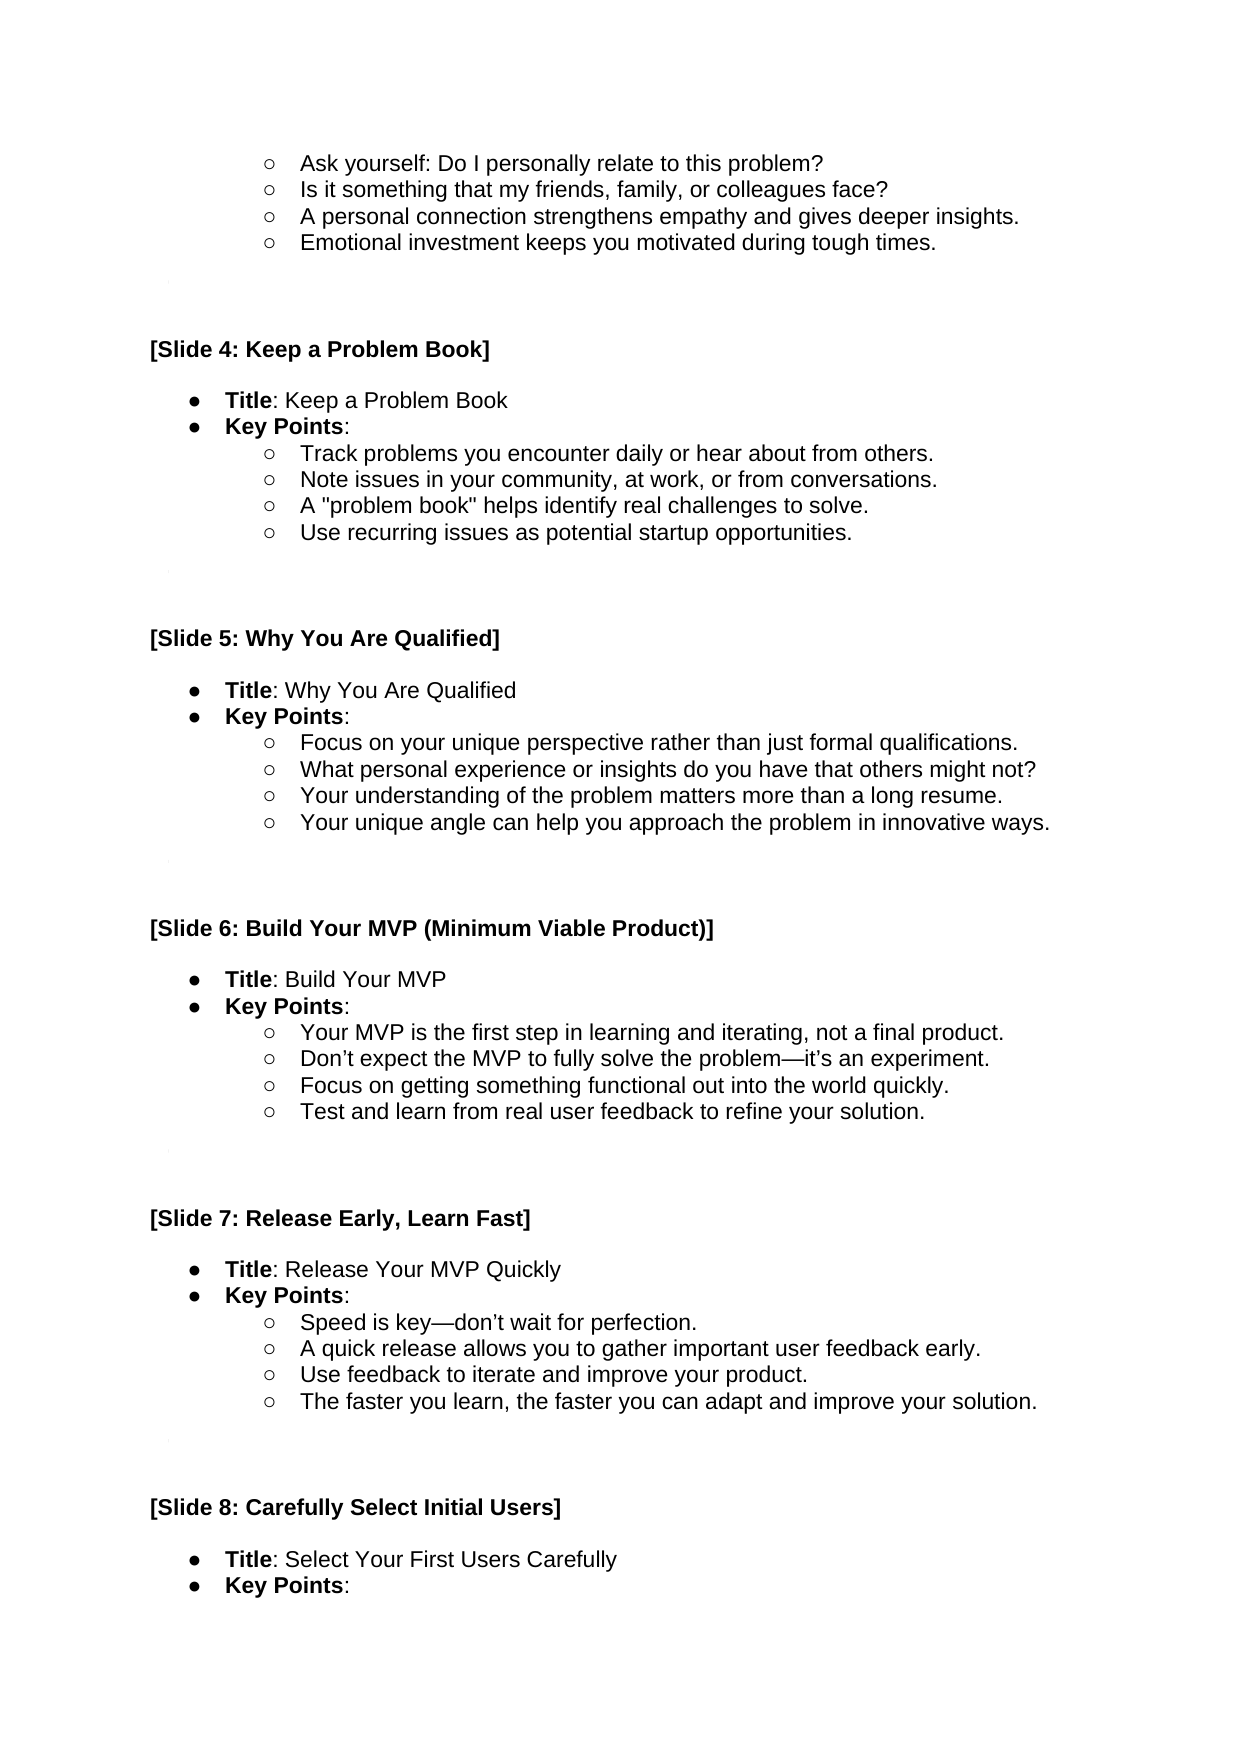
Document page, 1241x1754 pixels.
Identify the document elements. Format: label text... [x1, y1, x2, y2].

list A quick release allows you to gather important user feedback early. [262, 1335, 1090, 1361]
list Key Points: [187, 703, 1090, 729]
list Key Points: [187, 413, 1090, 440]
list Your MVP is the first step in learning and iterating, not a final product. [262, 1019, 1090, 1045]
list Title: Keep a Problem Book [187, 387, 1090, 413]
list Track problems you encounter daily or hear about from others. [262, 440, 1090, 466]
list Ask yourself: Do I personally relate to this problem? [262, 150, 1090, 176]
list The faster you learn, the faster you can adapt and improve your solution. [262, 1388, 1090, 1414]
list Title: Build Your MVP [187, 966, 1090, 993]
list A personal connection strengthens empathy and gives deeper insights. [262, 203, 1090, 229]
list Note issues in your community, at work, or from conversations. [262, 466, 1090, 492]
list Key Points: [187, 993, 1090, 1019]
text [Slide 4: Keep a Problem Book] [150, 336, 1090, 362]
list Your unique angle can help you approach the problem in innovative ways. [262, 808, 1090, 835]
list A "problem book" helps identify real challenges to solve. [262, 492, 1090, 519]
list Use recurring issues as potential startup opportunities. [262, 519, 1090, 545]
list Title: Release Your MVP Quickly [187, 1256, 1090, 1282]
list Test and learn from real user feedback to refine your solution. [262, 1098, 1090, 1124]
list Emotional investment keeps you motivated during tough times. [262, 229, 1090, 255]
text [Slide 7: Release Early, Learn Fast] [150, 1205, 1090, 1231]
list Is it something that my friends, family, or colleagues face? [262, 176, 1090, 203]
text [Slide 8: Carefully Select Initial Users] [150, 1494, 1090, 1521]
text [Slide 6: Build Your MVP (Minimum Viable Product)] [150, 915, 1090, 941]
list What personal experience or insights do you have that others might not? [262, 756, 1090, 782]
text [Slide 5: Why You Are Qualified] [150, 625, 1090, 652]
list Your understanding of the problem matters more than a long resume. [262, 782, 1090, 808]
list Key Points: [187, 1572, 1090, 1598]
list Key Points: [187, 1282, 1090, 1309]
list Focus on getting something functional out into the world quickly. [262, 1072, 1090, 1098]
list Speed is key—don’t wait for perfection. [262, 1309, 1090, 1335]
list Title: Why You Are Qualified [187, 677, 1090, 703]
list Use feedback to iterate and improve your product. [262, 1361, 1090, 1388]
list Focus on your unique perspective rather than just formal qualifications. [262, 729, 1090, 756]
list Title: Select Your First Users Carefully [187, 1546, 1090, 1572]
list Don’t expect the MVP to fully solve the problem—it’s an experiment. [262, 1045, 1090, 1072]
